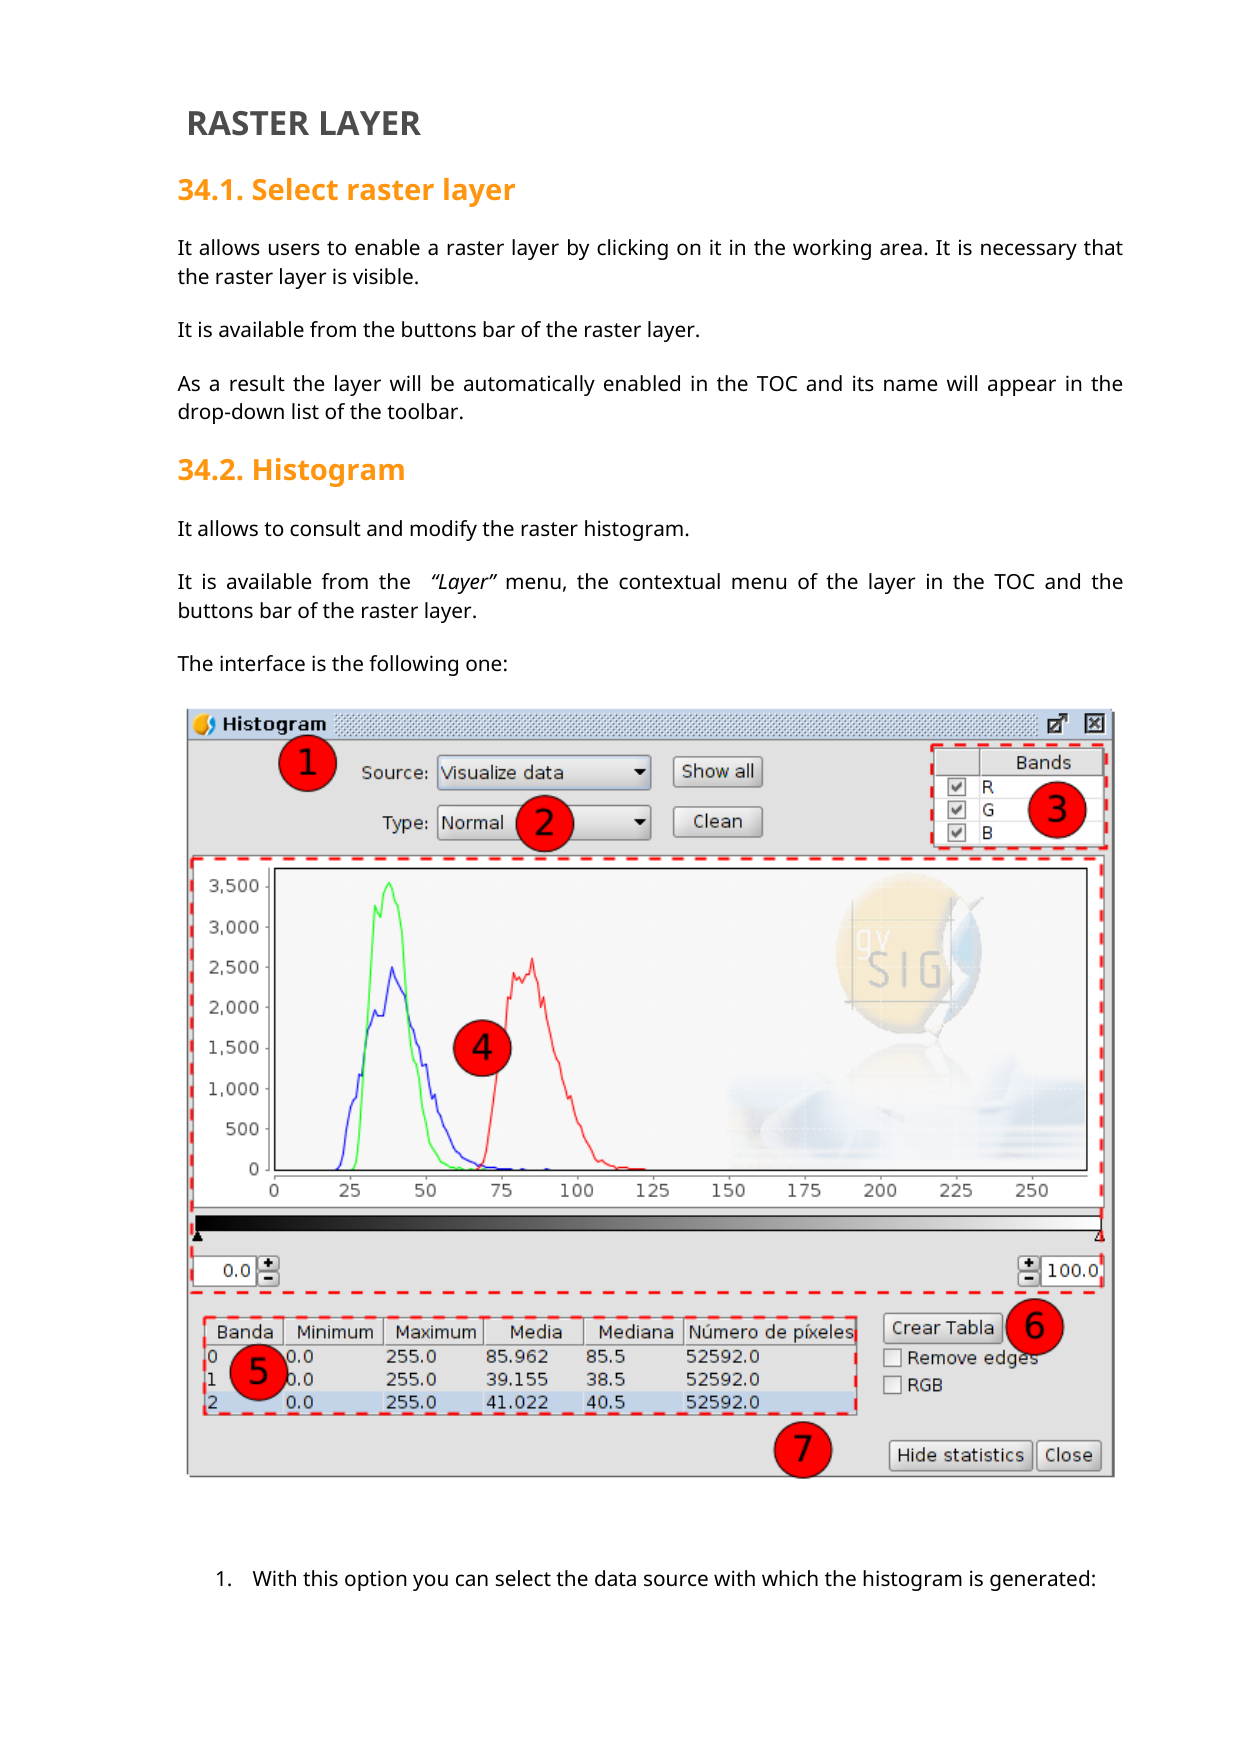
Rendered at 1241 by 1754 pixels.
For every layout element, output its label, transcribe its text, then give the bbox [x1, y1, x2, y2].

text The interface is the following one: [177, 649, 1125, 678]
picture [177, 702, 1125, 1486]
text It allows users to enable a raster layer by clicking on it in the working area. It is necessary that the raster layer is visible. [177, 233, 1125, 290]
subtitle raster layer [177, 100, 1125, 145]
subtitle 34.1. Select raster layer [177, 169, 1125, 208]
subtitle 34.2. Histogram [177, 449, 1125, 489]
text It is available from the “Layer” menu, the contextual menu of the layer in the TOC and the buttons bar of the raster layer. [177, 567, 1125, 624]
text It allows to consult and modify the raster histogram. [177, 514, 1125, 542]
text As a result the layer will be automatically enabled in the TOC and its name will appear in the drop-down list of the toolbar. [177, 369, 1125, 426]
text It is available from the buttons bar of the raster layer. [177, 315, 1125, 344]
list With this option you can select the data source with which the histogram is generated: [215, 1564, 1125, 1593]
